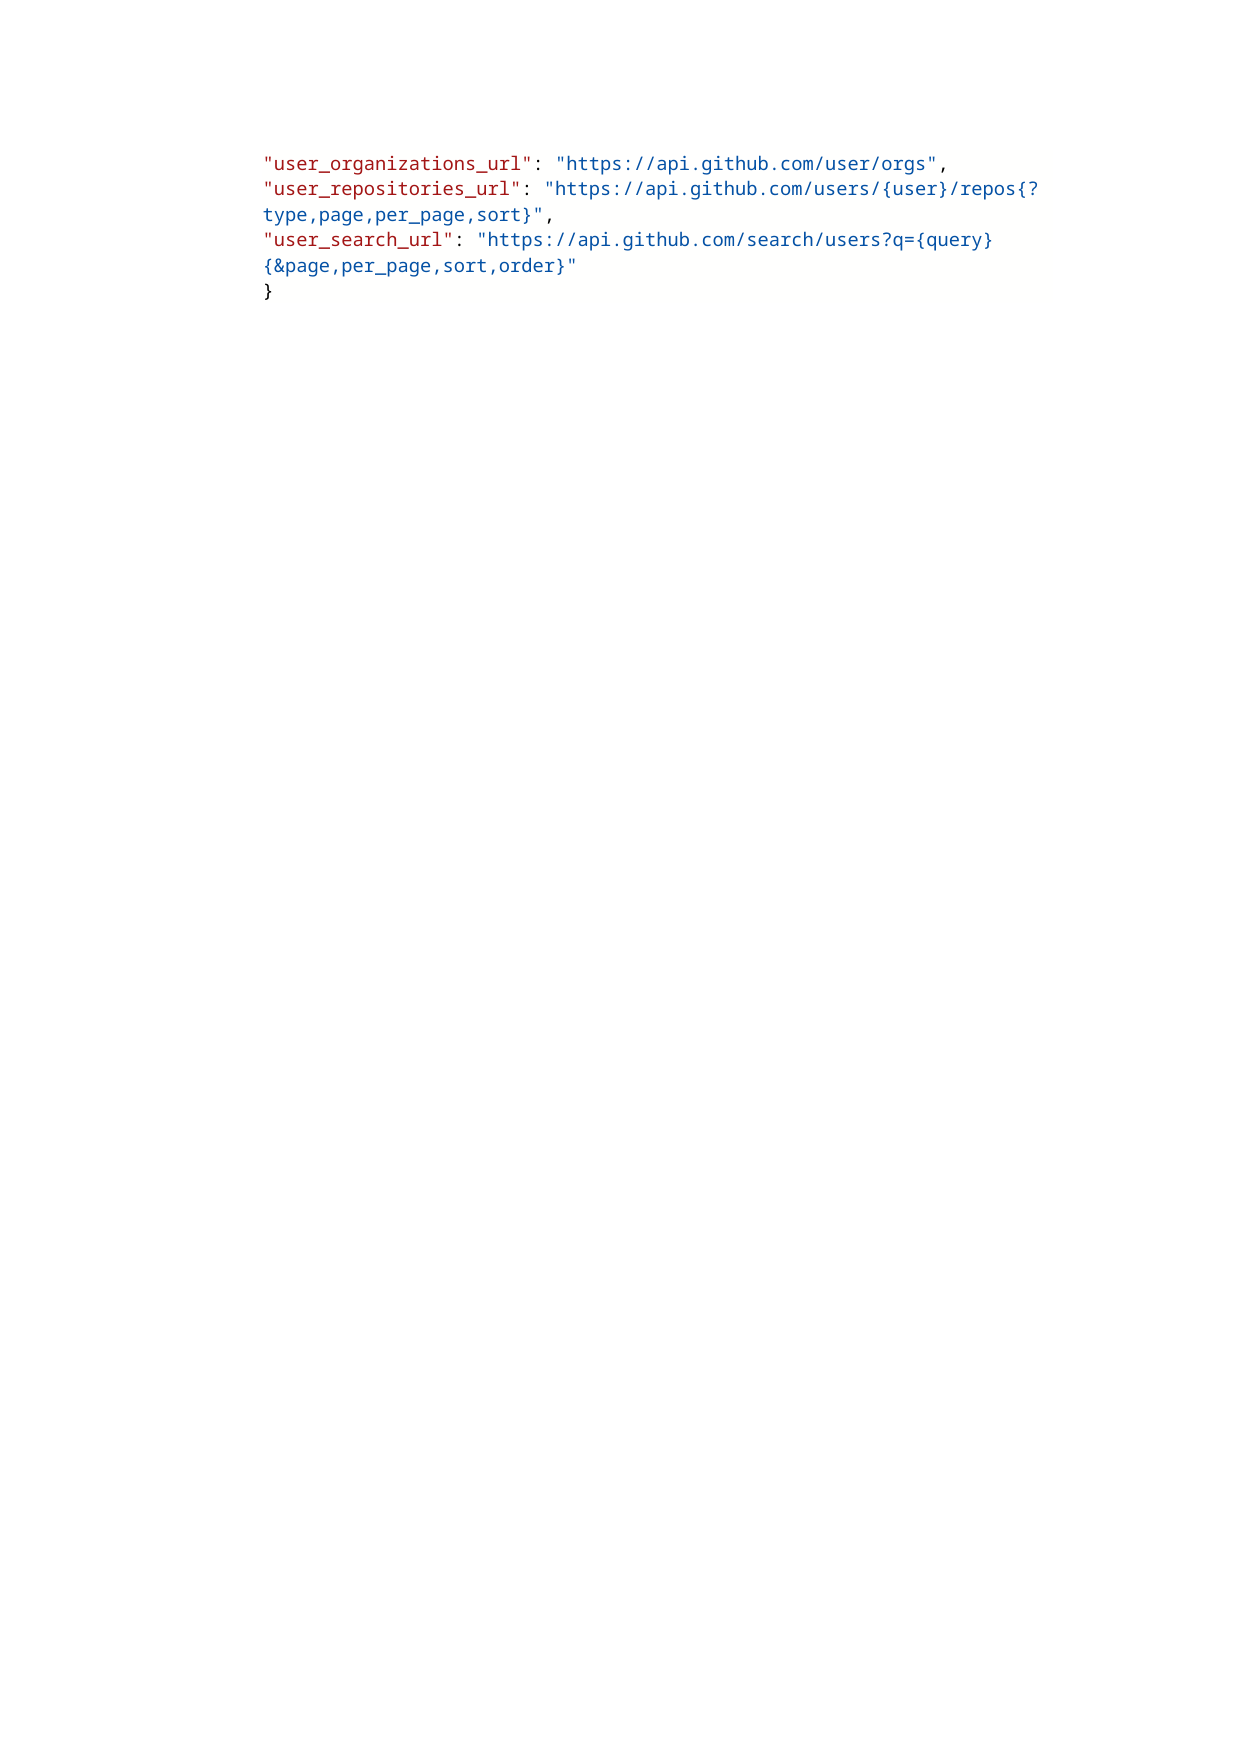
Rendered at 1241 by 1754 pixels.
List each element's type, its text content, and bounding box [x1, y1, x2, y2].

text "user_repositories_url": "https://api.github.com/users/{user}/repos{?type,page,per_page,sort}", [262, 176, 1053, 227]
text "user_search_url": "https://api.github.com/search/users?q={query}{&page,per_page,sort,order}" [262, 227, 1053, 278]
text } [262, 278, 1053, 303]
text "user_organizations_url": "https://api.github.com/user/orgs", [262, 150, 1053, 176]
